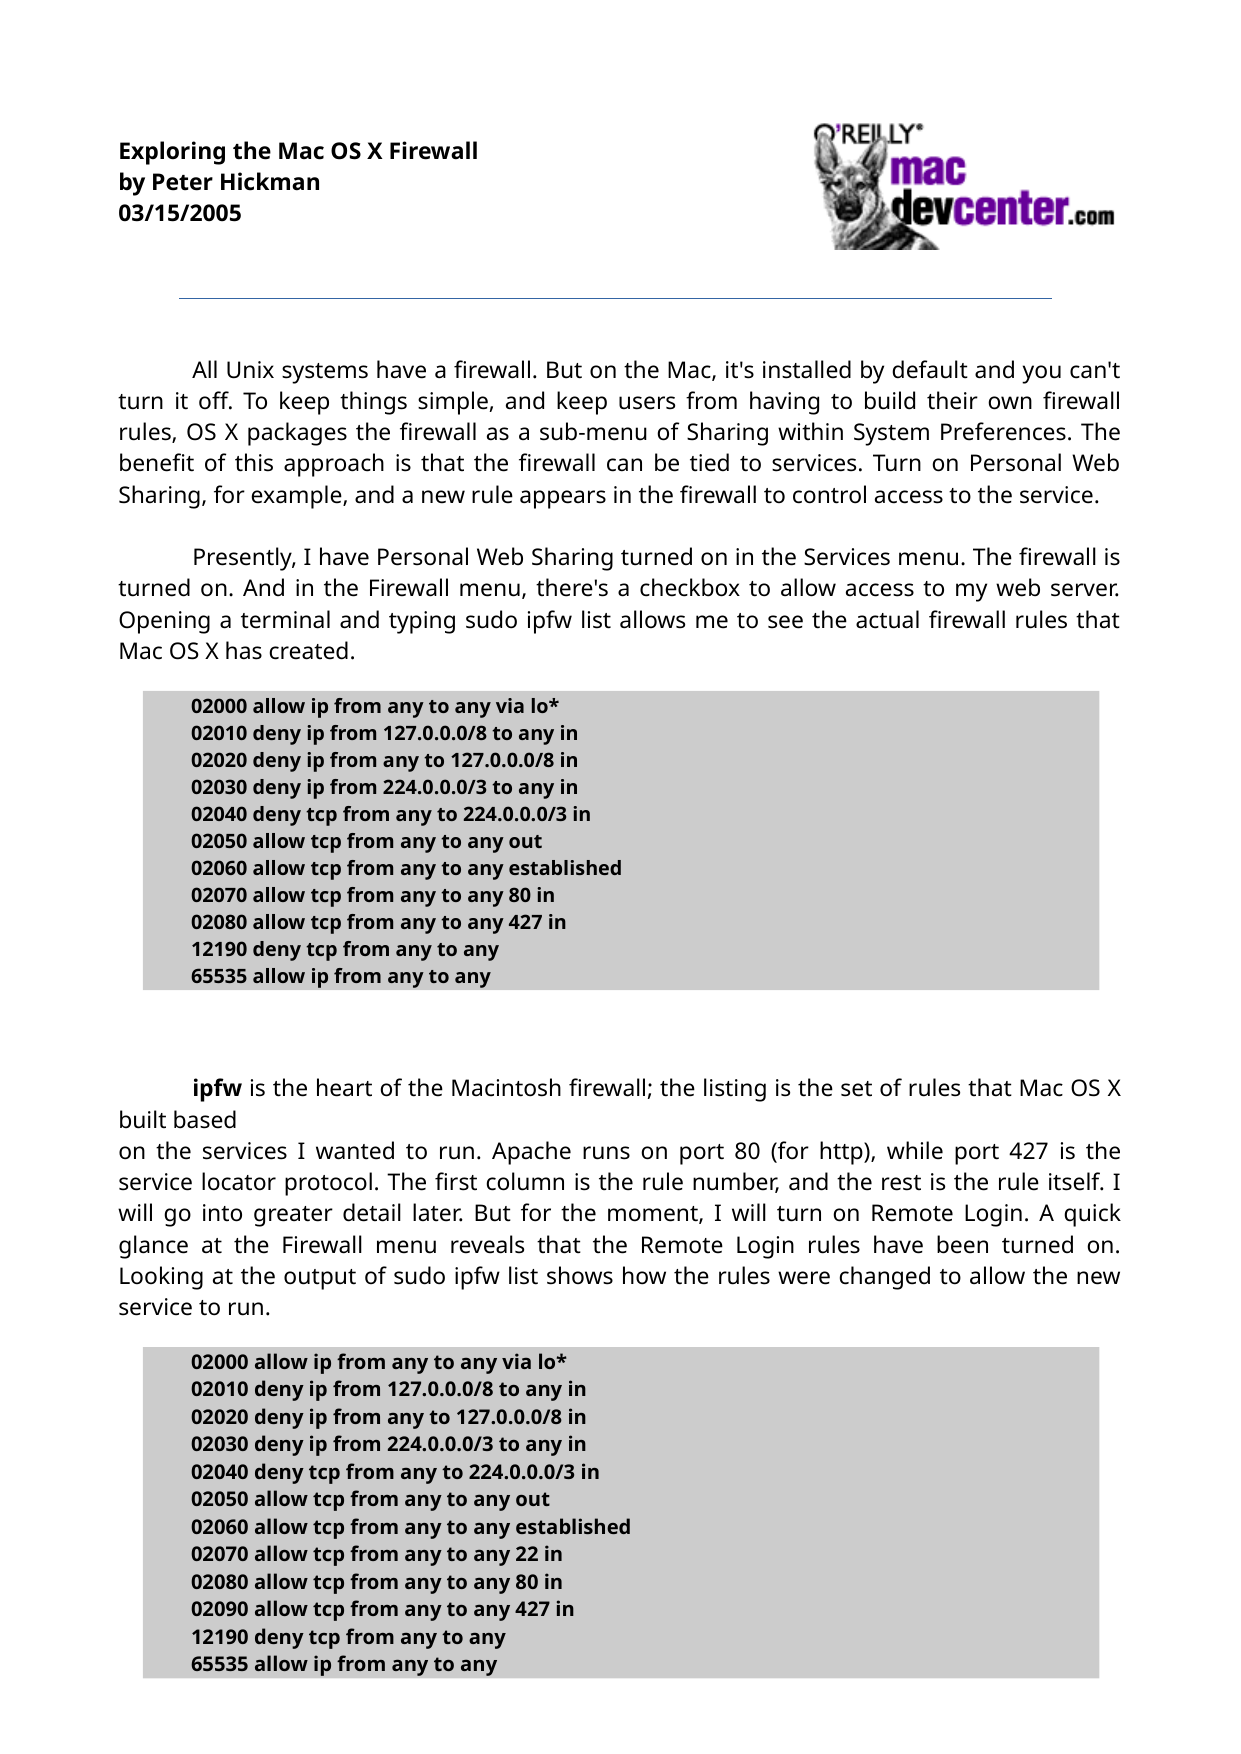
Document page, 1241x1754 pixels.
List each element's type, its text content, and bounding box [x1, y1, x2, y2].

text on the services I wanted to run. Apache runs on port 80 (for http), while port 427 is the service locator protocol. The first column is the rule number, and the rest is the rule itself. I will go into greater detail later. But for the moment, I will turn on Remote Login. A quick glance at the Firewall menu reveals that the Remote Login rules have been turned on. Looking at the output of sudo ipfw list shows how the rules were changed to allow the new service to run. [118, 1135, 1122, 1322]
picture [806, 111, 1122, 250]
text Presently, I have Personal Web Sharing turned on in the Services menu. The firewall is turned on. And in the Firewall menu, there's a checkbox to allow access to my web server. Opening a terminal and typing sudo ipfw list allows me to see the actual firewall rules that Mac OS X has created. [118, 541, 1122, 666]
text ipfw is the heart of the Macintosh firewall; the listing is the set of rules that Mac OS X built based [118, 1072, 1122, 1135]
text 03/15/2005 [118, 197, 806, 228]
text by Peter Hickman [118, 166, 806, 197]
text Exploring the Mac OS X Firewall [118, 135, 806, 166]
text All Unix systems have a firewall. But on the Mac, it's installed by default and you can't turn it off. To keep things simple, and keep users from having to build their own firewall rules, OS X packages the firewall as a sub-menu of Sharing within System Preferences. The benefit of this approach is that the firewall can be tied to services. Turn on Personal Web Sharing, for example, and a new rule appears in the firewall to control access to the service. [118, 353, 1122, 510]
